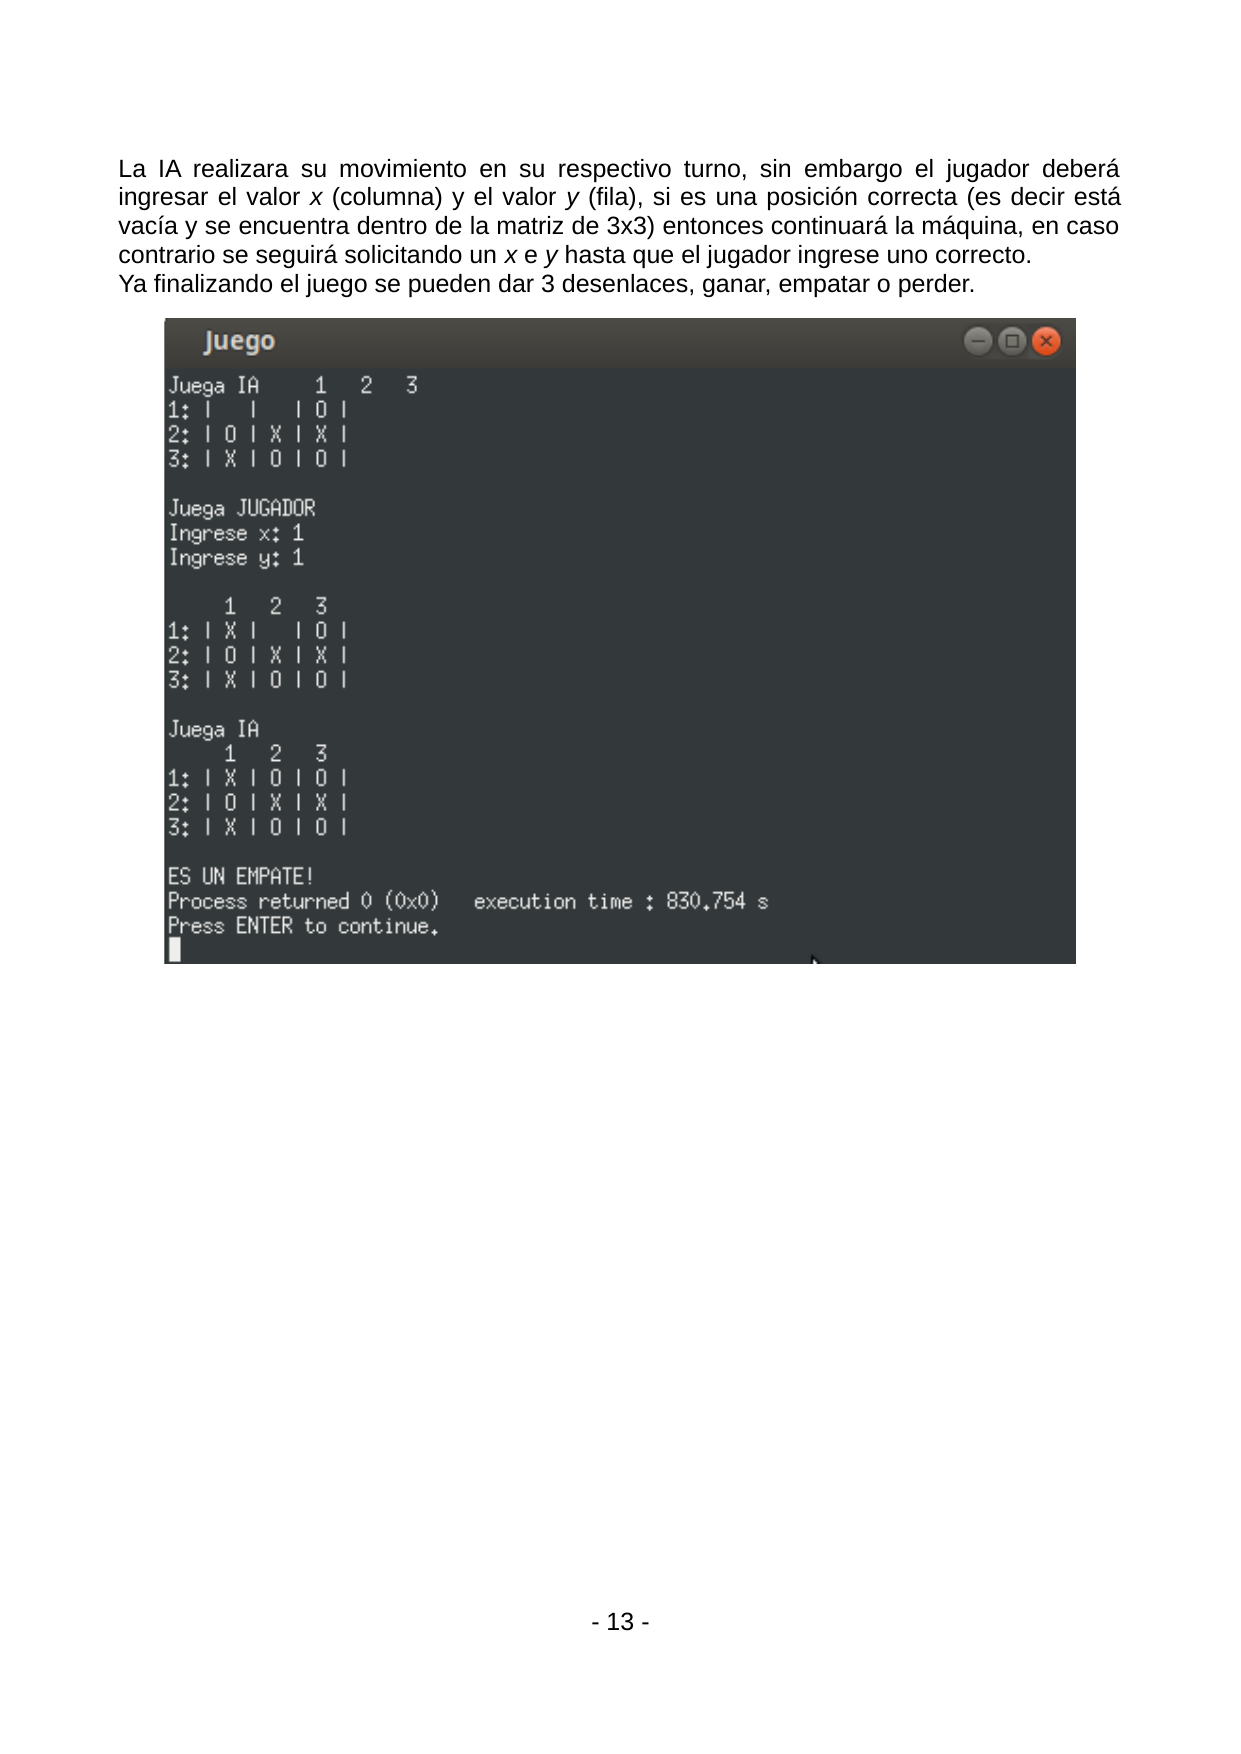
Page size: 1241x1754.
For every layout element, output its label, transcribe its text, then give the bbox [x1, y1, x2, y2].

text Ya finalizando el juego se pueden dar 3 desenlaces, ganar, empatar o perder. [118, 268, 1122, 297]
picture [164, 318, 1076, 964]
text La IA realizara su movimiento en su respectivo turno, sin embargo el jugador deberá ingresar el valor x (columna) y el valor y (fila), si es una posición correcta (es decir está vacía y se encuentra dentro de la matriz de 3x3) entonces continuará la máquina, en caso contrario se seguirá solicitando un x e y hasta que el jugador ingrese uno correcto. [118, 153, 1122, 268]
